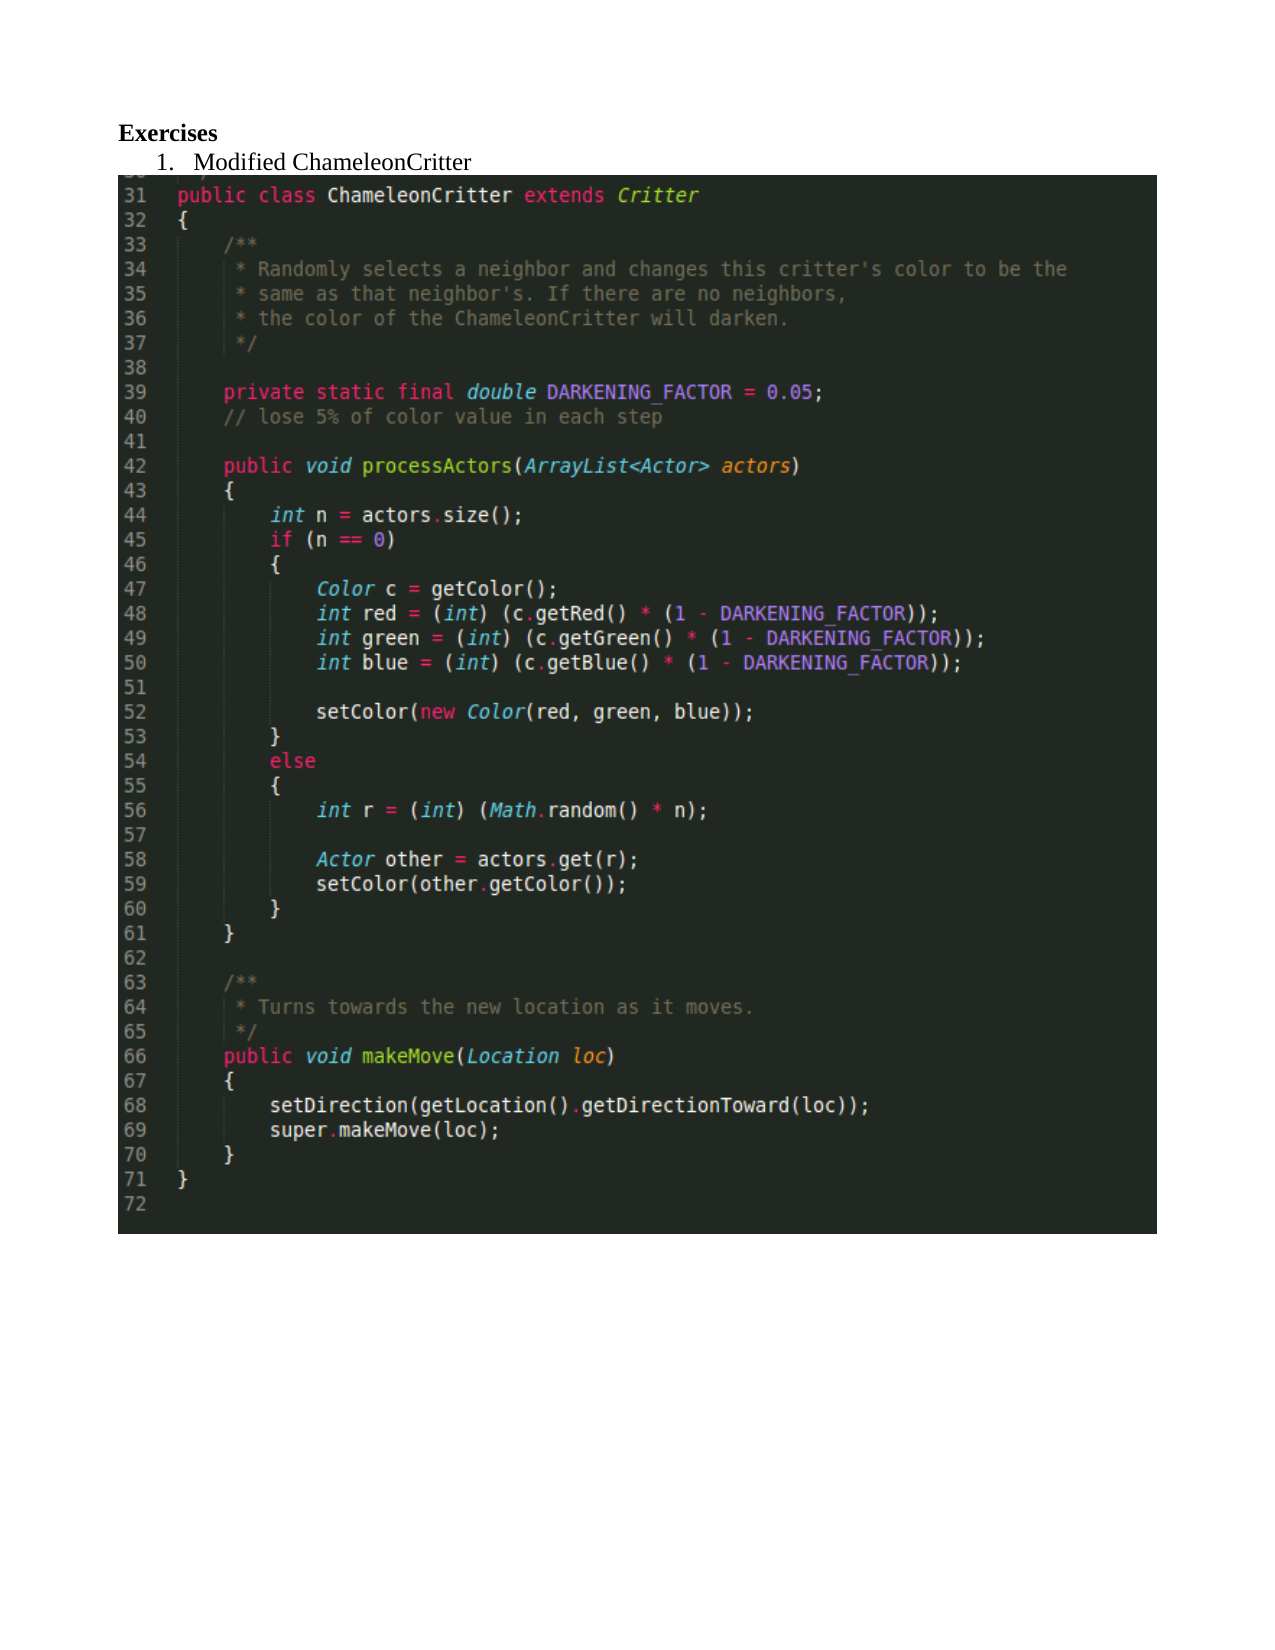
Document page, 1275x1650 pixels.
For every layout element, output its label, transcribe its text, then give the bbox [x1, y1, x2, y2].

list Modified ChameleonCritter [156, 147, 1157, 175]
picture [118, 175, 1157, 1234]
text Exercises [118, 118, 1157, 147]
